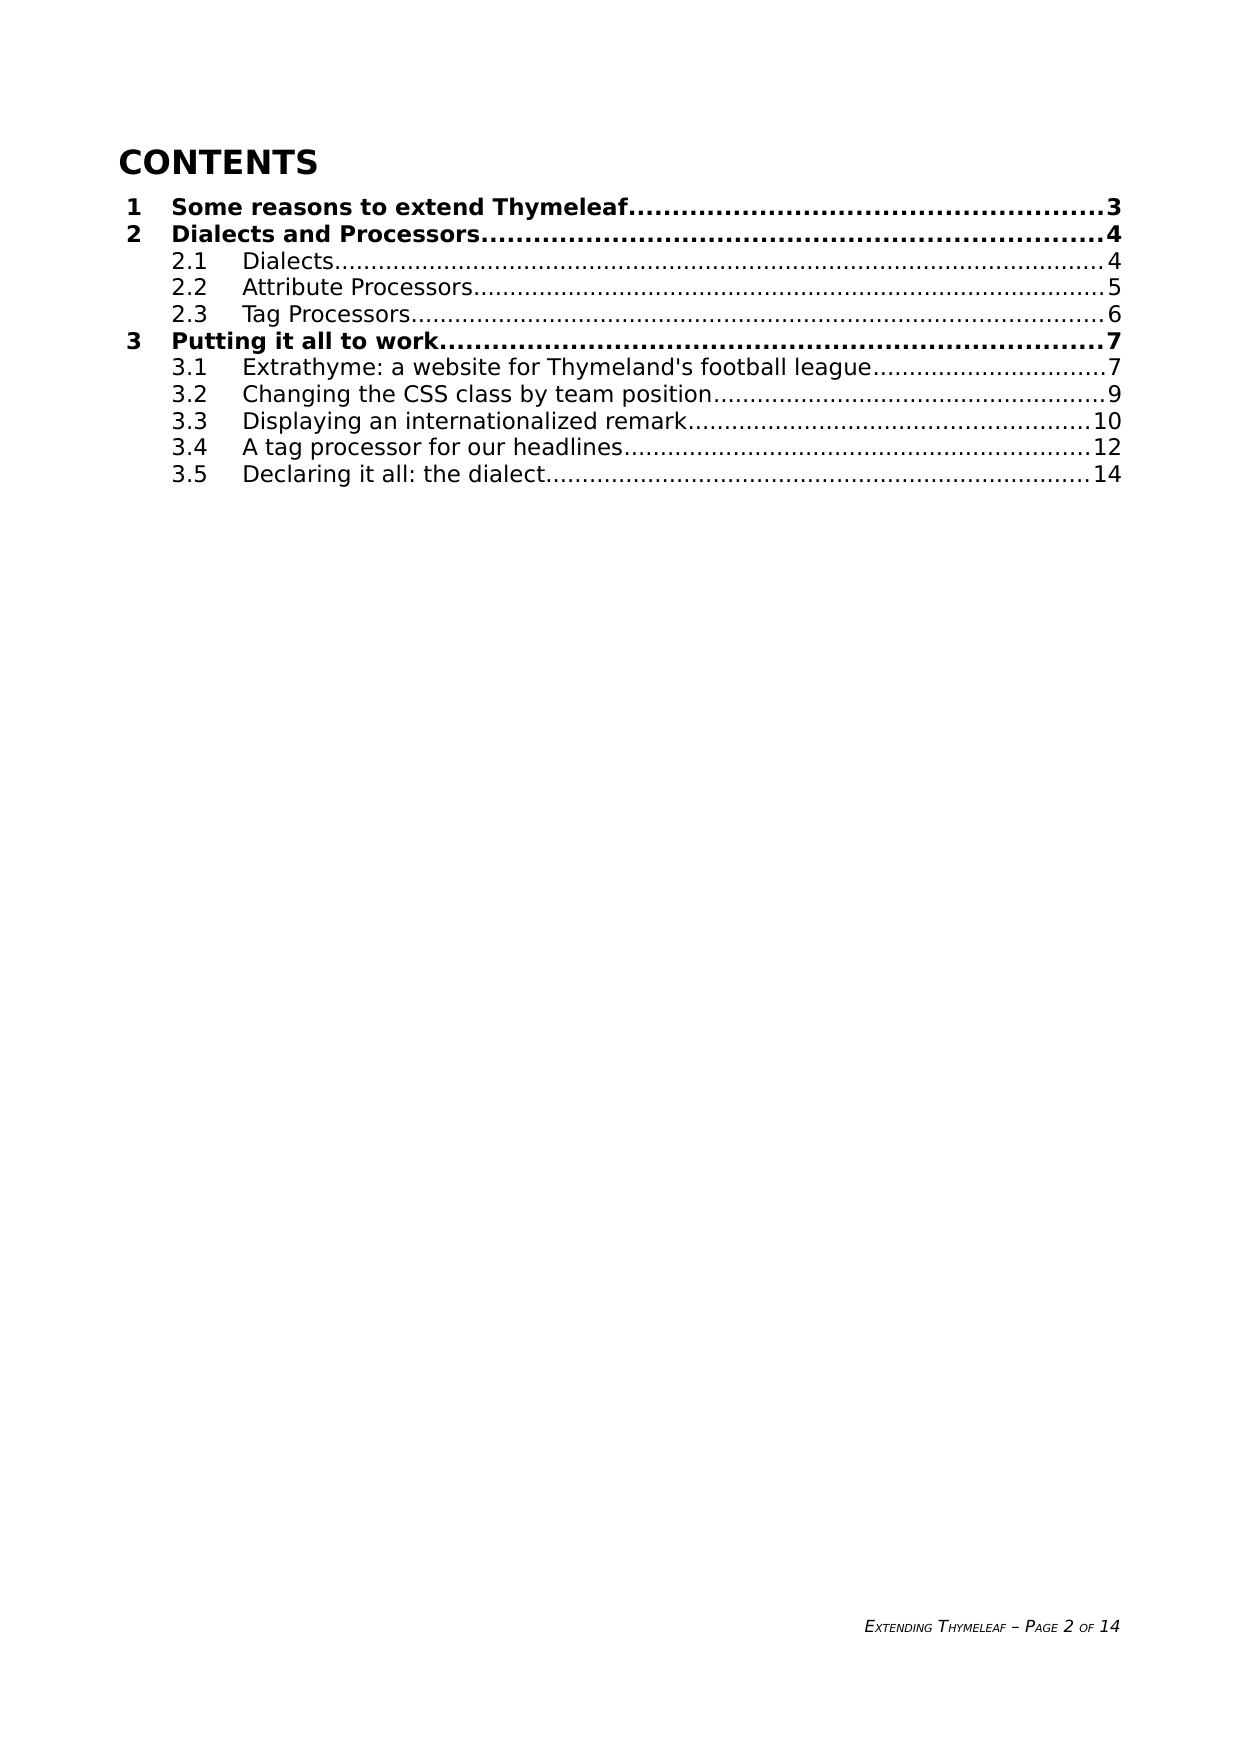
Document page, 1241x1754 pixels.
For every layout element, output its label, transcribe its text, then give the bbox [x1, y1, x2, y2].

text 3.2 Changing the CSS class by team position 9 [171, 381, 1122, 408]
subtitle Contents [118, 143, 1122, 182]
text 3.1 Extrathyme: a website for Thymeland's football league 7 [171, 354, 1122, 381]
text 2.1 Dialects 4 [171, 248, 1122, 274]
text 2 Dialects and Processors 4 [118, 221, 1122, 248]
text 3.5 Declaring it all: the dialect 14 [171, 461, 1122, 488]
text 3 Putting it all to work 7 [118, 328, 1122, 354]
text 2.3 Tag Processors 6 [171, 301, 1122, 328]
text 2.2 Attribute Processors 5 [171, 274, 1122, 301]
text 3.3 Displaying an internationalized remark 10 [171, 408, 1122, 434]
text 3.4 A tag processor for our headlines 12 [171, 434, 1122, 461]
text 1 Some reasons to extend Thymeleaf 3 [118, 194, 1122, 221]
